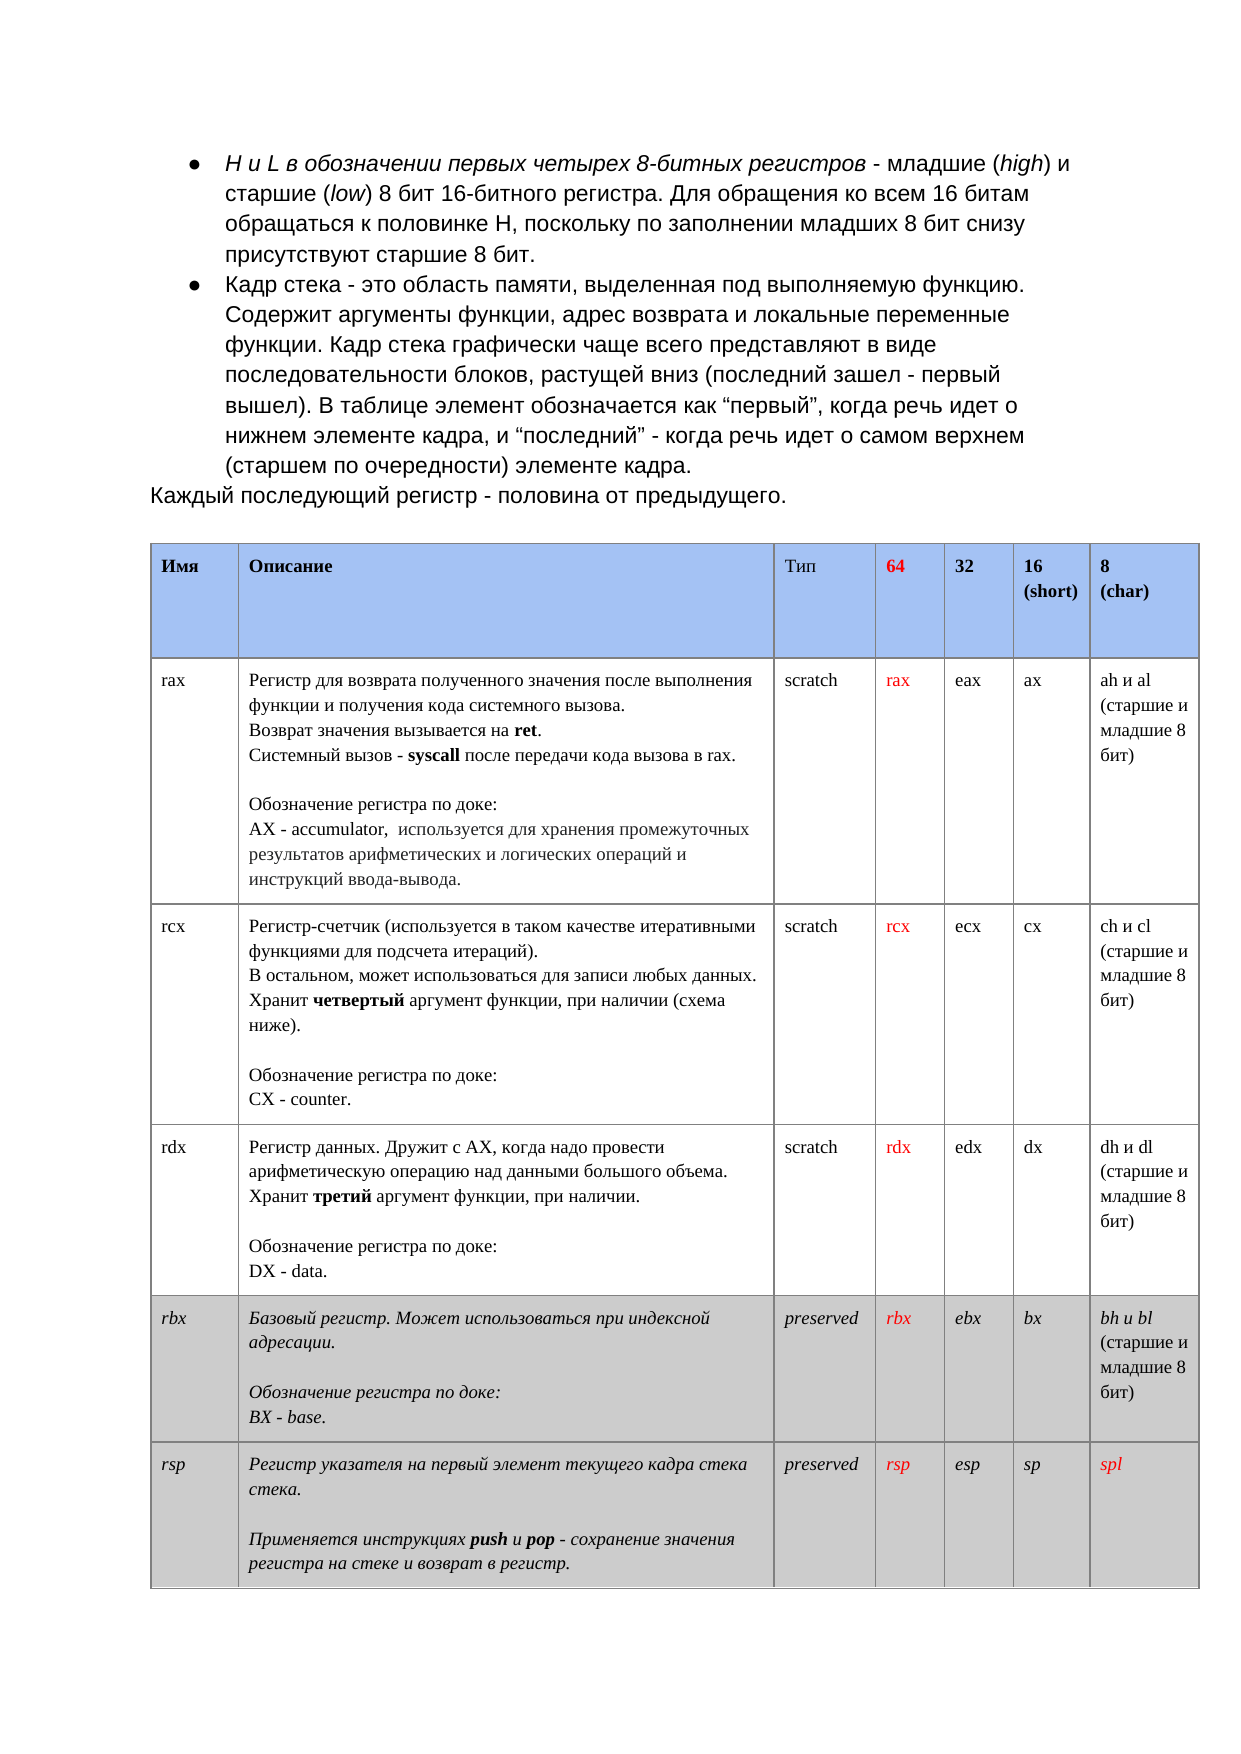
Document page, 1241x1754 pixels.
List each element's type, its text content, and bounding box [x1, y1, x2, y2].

table_cell ecx [945, 905, 1013, 1123]
table_cell rax [876, 659, 944, 903]
table_cell scratch [775, 659, 875, 903]
table_cell rbx [152, 1296, 238, 1441]
table_cell bx [1014, 1296, 1089, 1441]
table_cell edx [945, 1125, 1013, 1295]
table_cell sp [1014, 1443, 1089, 1587]
table_cell Регистр указателя на первый элемент текущего кадра стека стека. Применяется инструкциях push и pop - сохранение значения регистра на стеке и возврат в регистр. [239, 1443, 773, 1587]
table_cell rdx [876, 1125, 944, 1295]
table_cell dx [1014, 1125, 1089, 1295]
table_cell Базовый регистр. Может использоваться при индексной адресации. Обозначение регистра по доке: BX - base. [239, 1296, 773, 1441]
table_cell Регистр для возврата полученного значения после выполнения функции и получения кода системного вызова. Возврат значения вызывается на ret. Системный вызов - syscall после передачи кода вызова в rax. Обозначение регистра по доке: AX - accumulator, используется для хранения промежуточных результатов арифметических и логических операций и инструкций ввода-вывода. [239, 659, 773, 903]
table_header 64 [876, 544, 944, 657]
table_cell eax [945, 659, 1013, 903]
text Каждый последующий регистр - половина от предыдущего. [150, 482, 1090, 509]
list Кадр стека - это область памяти, выделенная под выполняемую функцию. Содержит аргументы функции, адрес возврата и локальные переменные функции. Кадр стека графически чаще всего представляют в виде последовательности блоков, растущей вниз (последний зашел - первый вышел). В таблице элемент обозначается как “первый”, когда речь идет о нижнем элементе кадра, и “последний” - когда речь идет о самом верхнем (старшем по очередности) элементе кадра. [187, 271, 1090, 478]
table_cell rbx [876, 1296, 944, 1441]
table_header Тип [775, 544, 875, 657]
table_cell spl [1091, 1443, 1198, 1587]
table_cell Регистр данных. Дружит с AX, когда надо провести арифметическую операцию над данными большого объема. Хранит третий аргумент функции, при наличии. Обозначение регистра по доке: DX - data. [239, 1125, 773, 1295]
table_cell ax [1014, 659, 1089, 903]
table_cell preserved [775, 1443, 875, 1587]
table_header 16 (short) [1014, 544, 1089, 657]
table_header 8 (char) [1091, 544, 1198, 657]
table_cell Регистр-счетчик (используется в таком качестве итеративными функциями для подсчета итераций). В остальном, может использоваться для записи любых данных. Хранит четвертый аргумент функции, при наличии (схема ниже). Обозначение регистра по доке: CX - counter. [239, 905, 773, 1123]
table_cell ebx [945, 1296, 1013, 1441]
table_header Имя [152, 544, 238, 657]
table_cell scratch [775, 1125, 875, 1295]
table_cell rdx [152, 1125, 238, 1295]
table_header Описание [239, 544, 773, 657]
table_cell scratch [775, 905, 875, 1123]
list H и L в обозначении первых четырех 8-битных регистров - младшие (high) и старшие (low) 8 бит 16-битного регистра. Для обращения ко всем 16 битам обращаться к половинке H, поскольку по заполнении младших 8 бит снизу присутствуют старшие 8 бит. [187, 150, 1090, 267]
table_cell ah и al (старшие и младшие 8 бит) [1091, 659, 1198, 903]
table_cell dh и dl (старшие и младшие 8 бит) [1091, 1125, 1198, 1295]
table_cell rcx [876, 905, 944, 1123]
table_cell rsp [152, 1443, 238, 1587]
table_cell preserved [775, 1296, 875, 1441]
table_cell ch и cl (старшие и младшие 8 бит) [1091, 905, 1198, 1123]
table_cell bh и bl (старшие и младшие 8 бит) [1091, 1296, 1198, 1441]
table_header 32 [945, 544, 1013, 657]
table_cell esp [945, 1443, 1013, 1587]
table_cell rsp [876, 1443, 944, 1587]
table_cell cx [1014, 905, 1089, 1123]
table_cell rax [152, 659, 238, 903]
table_cell rcx [152, 905, 238, 1123]
